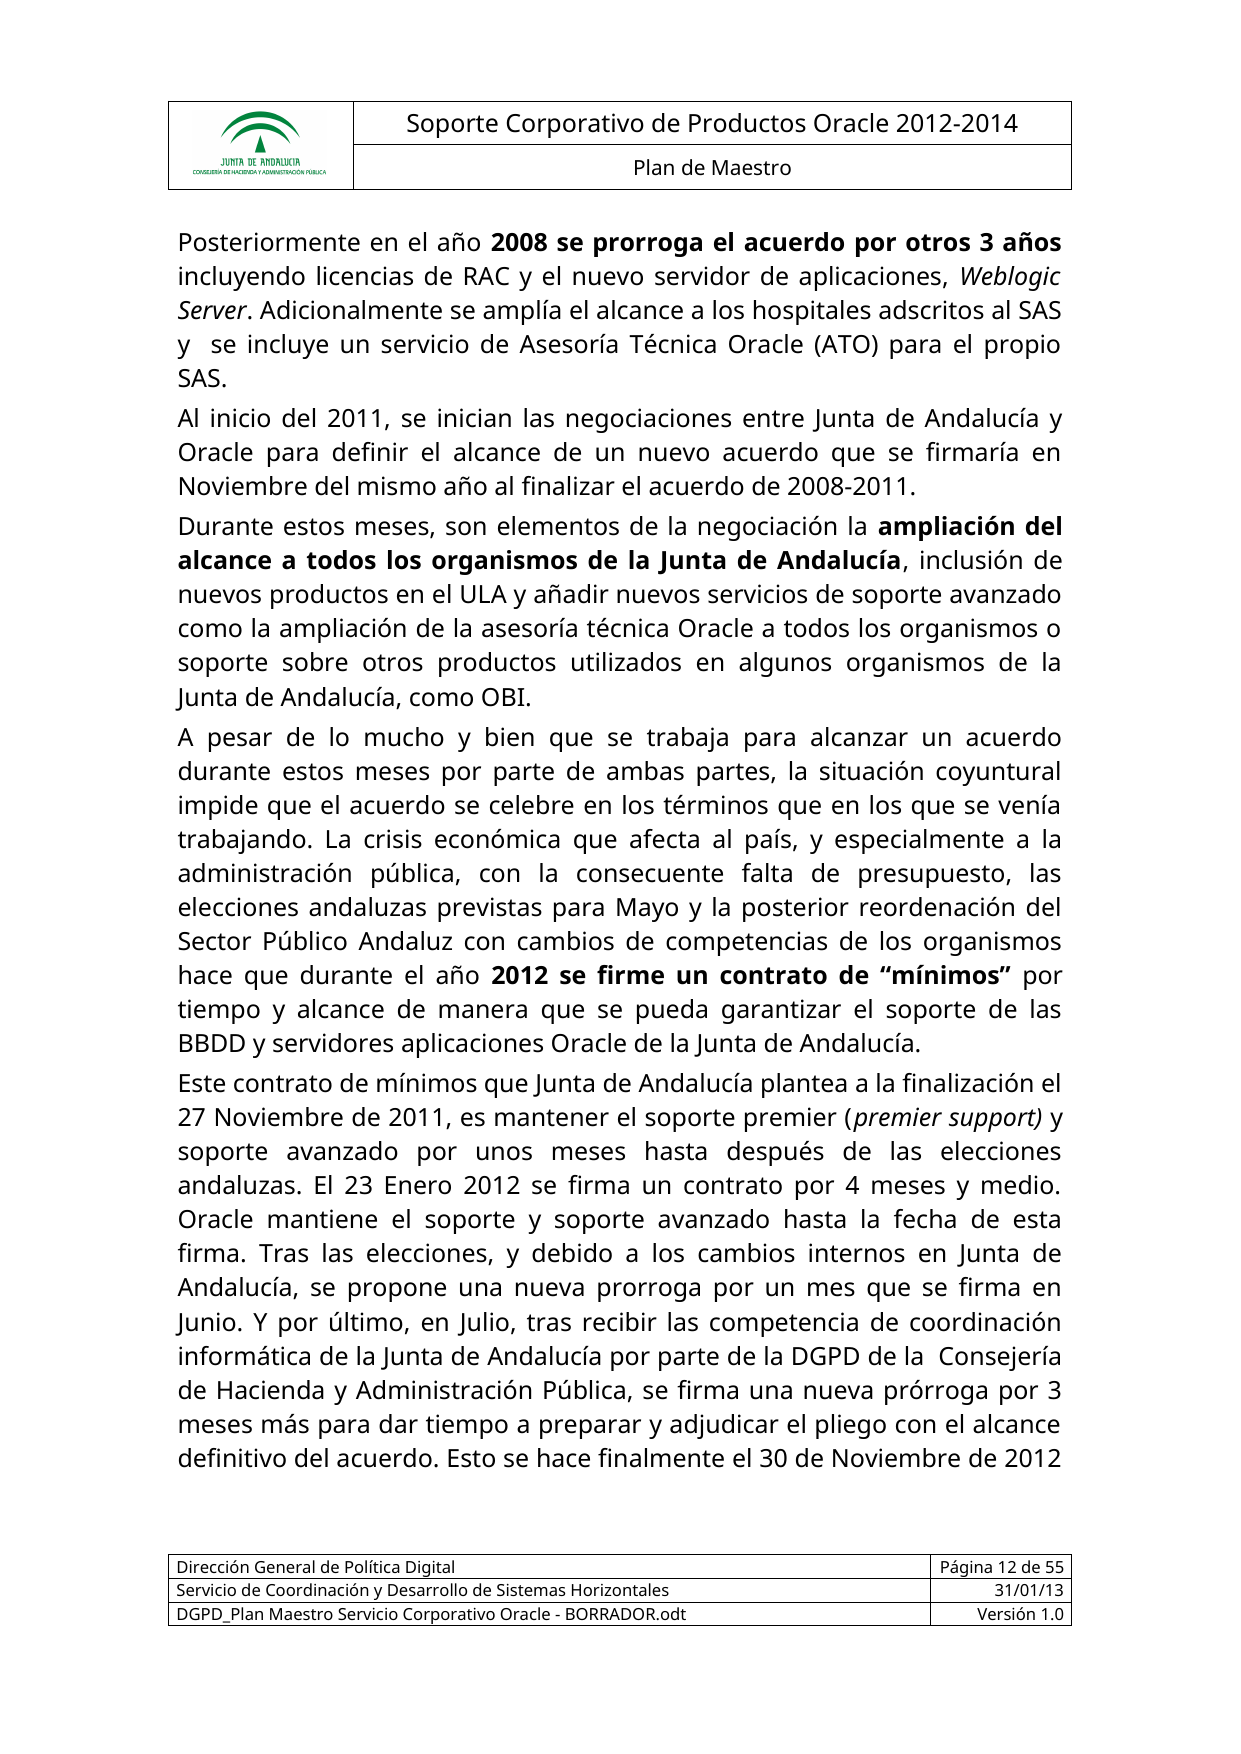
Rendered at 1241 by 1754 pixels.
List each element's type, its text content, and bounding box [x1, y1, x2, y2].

text Posteriormente en el año 2008 se prorroga el acuerdo por otros 3 años incluyendo licencias de RAC y el nuevo servidor de aplicaciones, Weblogic Server. Adicionalmente se amplía el alcance a los hospitales adscritos al SAS y se incluye un servicio de Asesoría Técnica Oracle (ATO) para el propio SAS. [177, 224, 1063, 395]
text Durante estos meses, son elementos de la negociación la ampliación del alcance a todos los organismos de la Junta de Andalucía, inclusión de nuevos productos en el ULA y añadir nuevos servicios de soporte avanzado como la ampliación de la asesoría técnica Oracle a todos los organismos o soporte sobre otros productos utilizados en algunos organismos de la Junta de Andalucía, como OBI. [177, 509, 1063, 713]
text Al inicio del 2011, se inician las negociaciones entre Junta de Andalucía y Oracle para definir el alcance de un nuevo acuerdo que se firmaría en Noviembre del mismo año al finalizar el acuerdo de 2008-2011. [177, 401, 1063, 503]
text Este contrato de mínimos que Junta de Andalucía plantea a la finalización el 27 Noviembre de 2011, es mantener el soporte premier (premier support) y soporte avanzado por unos meses hasta después de las elecciones andaluzas. El 23 Enero 2012 se firma un contrato por 4 meses y medio. Oracle mantiene el soporte y soporte avanzado hasta la fecha de esta firma. Tras las elecciones, y debido a los cambios internos en Junta de Andalucía, se propone una nueva prorroga por un mes que se firma en Junio. Y por último, en Julio, tras recibir las competencia de coordinación informática de la Junta de Andalucía por parte de la DGPD de la Consejería de Hacienda y Administración Pública, se firma una nueva prórroga por 3 meses más para dar tiempo a preparar y adjudicar el pliego con el alcance definitivo del acuerdo. Esto se hace finalmente el 30 de Noviembre de 2012 [177, 1066, 1063, 1474]
picture [192, 110, 327, 175]
text A pesar de lo mucho y bien que se trabaja para alcanzar un acuerdo durante estos meses por parte de ambas partes, la situación coyuntural impide que el acuerdo se celebre en los términos que en los que se venía trabajando. La crisis económica que afecta al país, y especialmente a la administración pública, con la consecuente falta de presupuesto, las elecciones andaluzas previstas para Mayo y la posterior reordenación del Sector Público Andaluz con cambios de competencias de los organismos hace que durante el año 2012 se firme un contrato de “mínimos” por tiempo y alcance de manera que se pueda garantizar el soporte de las BBDD y servidores aplicaciones Oracle de la Junta de Andalucía. [177, 719, 1063, 1060]
